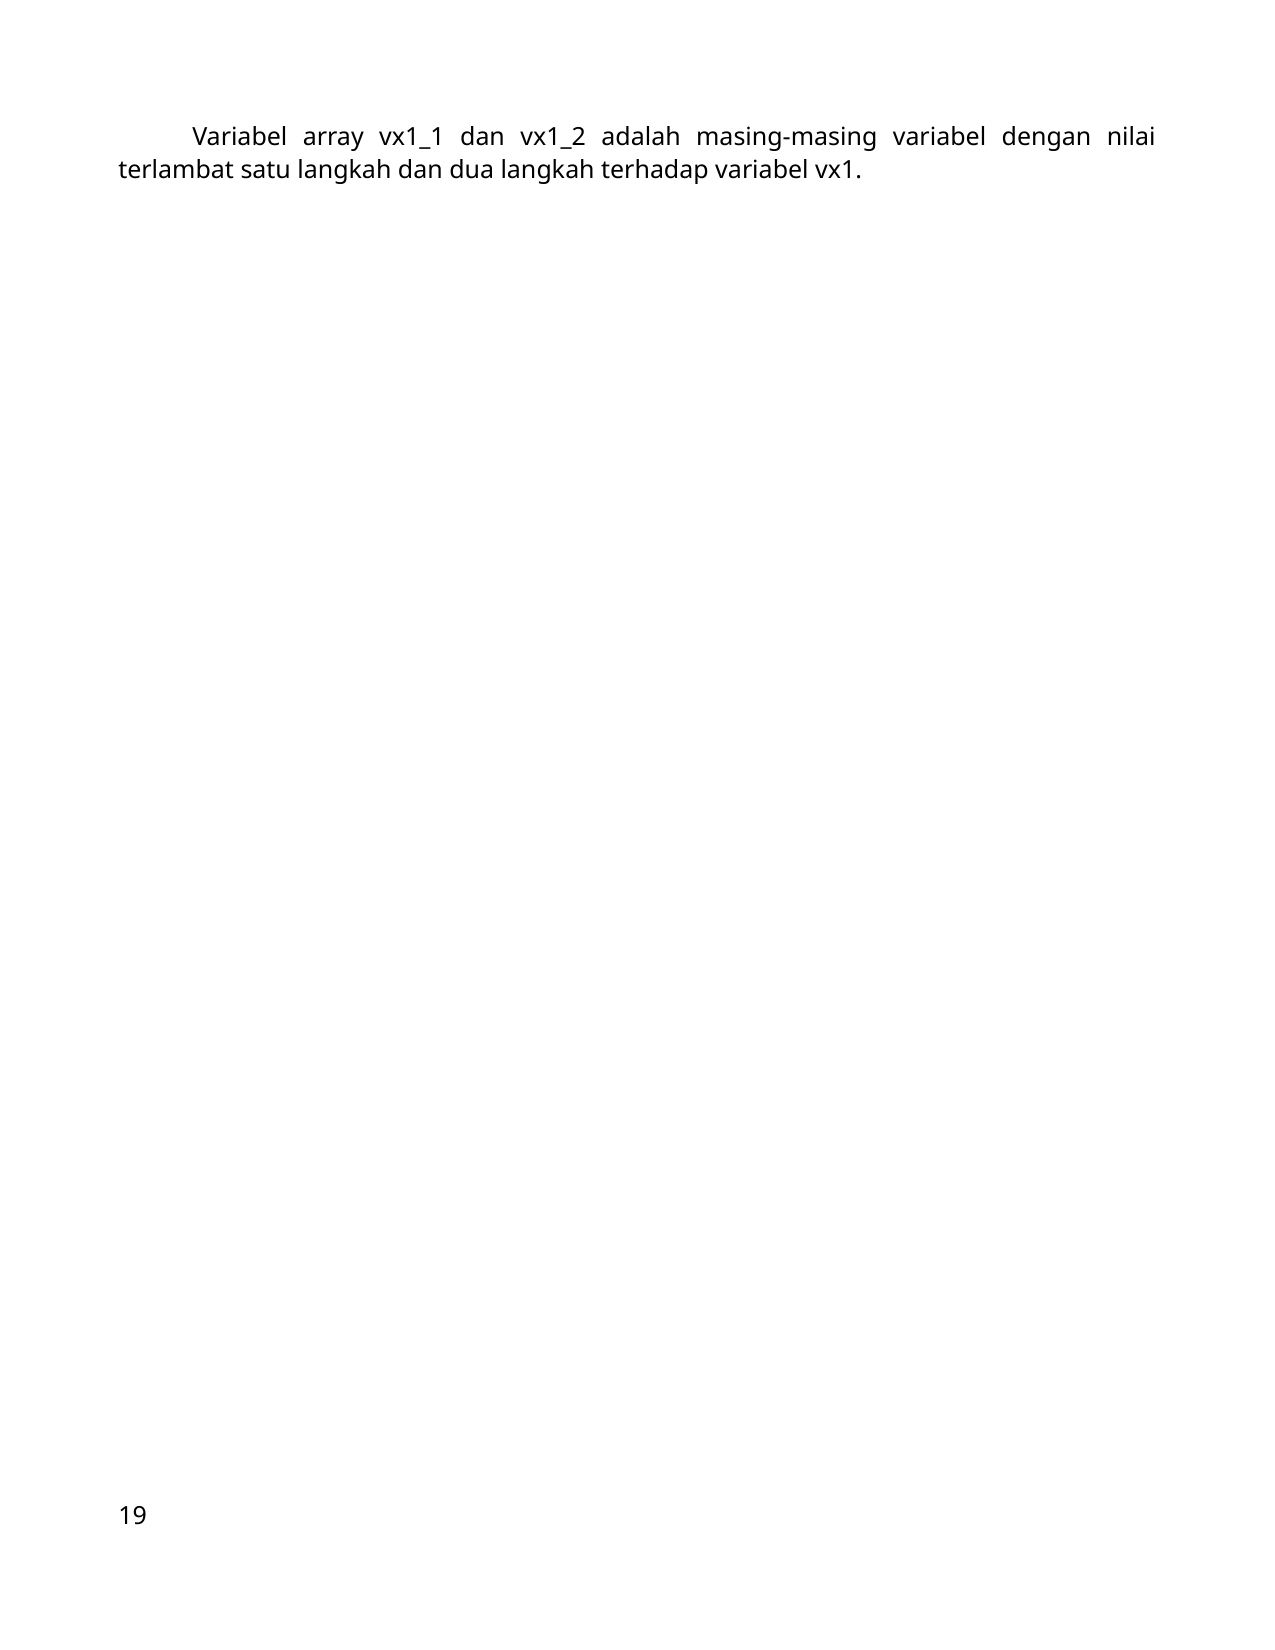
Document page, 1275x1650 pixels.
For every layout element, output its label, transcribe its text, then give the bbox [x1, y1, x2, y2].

text Variabel array vx1_1 dan vx1_2 adalah masing-masing variabel dengan nilai terlambat satu langkah dan dua langkah terhadap variabel vx1. [118, 118, 1157, 186]
